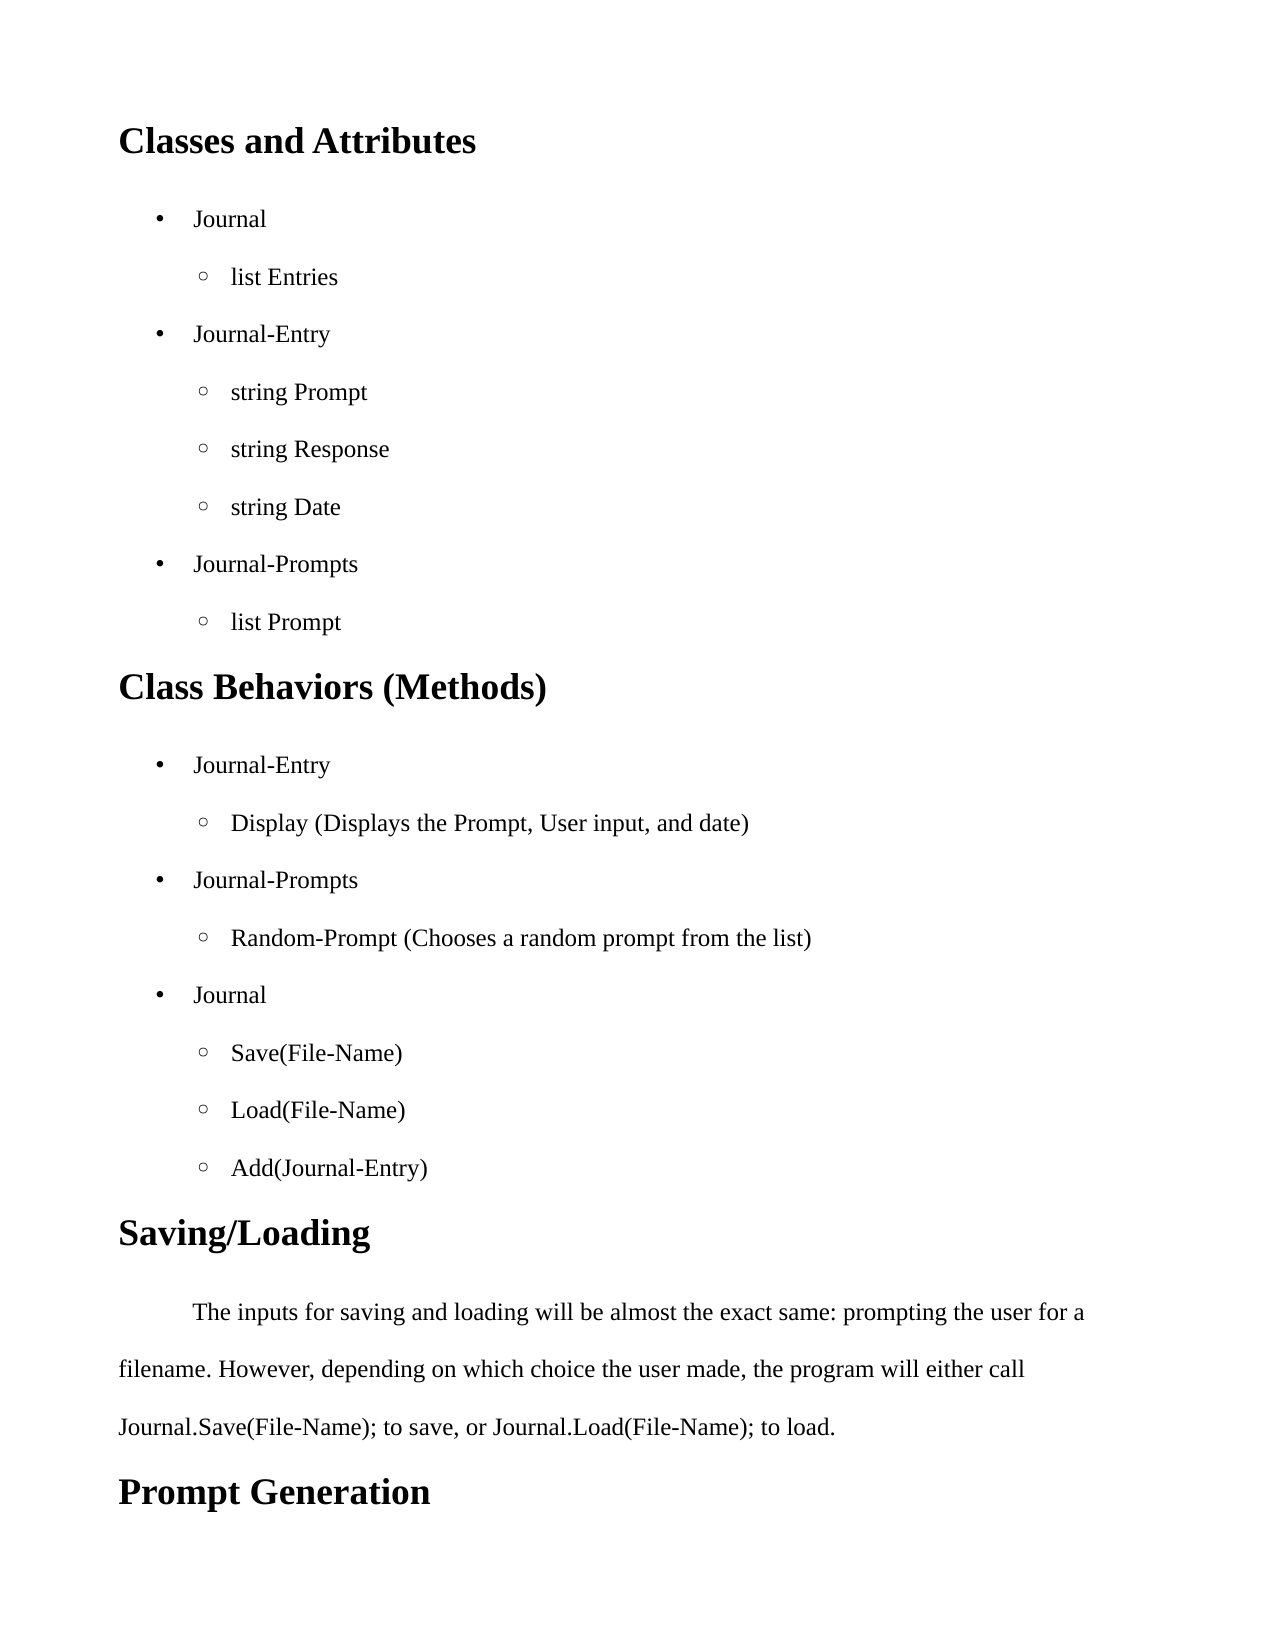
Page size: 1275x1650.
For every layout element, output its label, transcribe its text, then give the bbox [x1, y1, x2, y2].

list Save(File-Name) [193, 1038, 1157, 1067]
list Journal-Entry [156, 751, 1157, 779]
list Journal [156, 204, 1157, 233]
list list Prompt [193, 607, 1157, 636]
list string Prompt [193, 377, 1157, 406]
list Load(File-Name) [193, 1096, 1157, 1124]
list Display (Displays the Prompt, User input, and date) [193, 808, 1157, 837]
list list Entries [193, 262, 1157, 291]
text Class Behaviors (Methods) [118, 664, 1157, 707]
text Saving/Loading [118, 1211, 1157, 1254]
list Journal-Prompts [156, 549, 1157, 578]
list Add(Journal-Entry) [193, 1153, 1157, 1182]
list Journal-Prompts [156, 866, 1157, 894]
list Random-Prompt (Chooses a random prompt from the list) [193, 923, 1157, 952]
text The inputs for saving and loading will be almost the exact same: prompting the user for a filename. However, depending on which choice the user made, the program will either call Journal.Save(File-Name); to save, or Journal.Load(File-Name); to load. [118, 1297, 1157, 1441]
list Journal-Entry [156, 319, 1157, 348]
list string Response [193, 434, 1157, 463]
text Prompt Generation [118, 1469, 1157, 1512]
list Journal [156, 981, 1157, 1009]
text Classes and Attributes [118, 118, 1157, 161]
list string Date [193, 492, 1157, 521]
